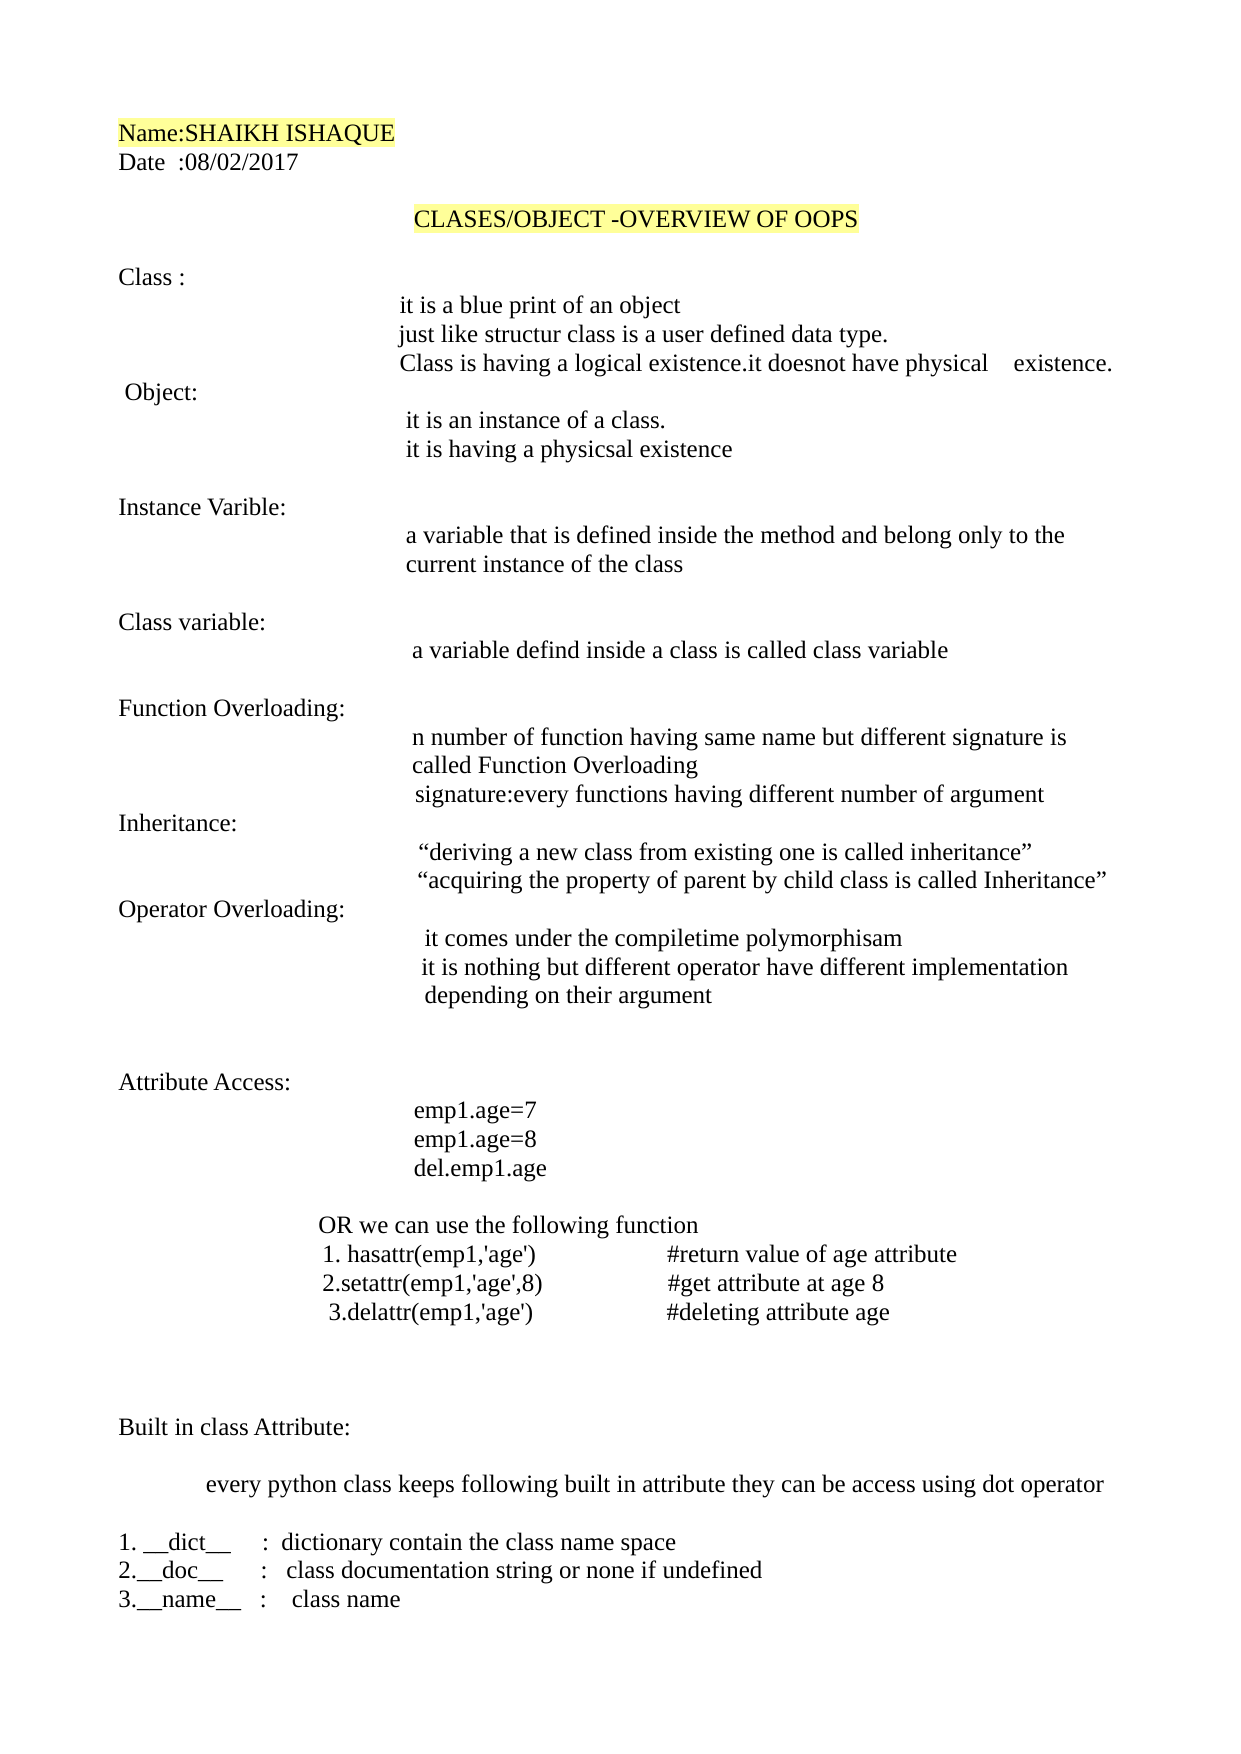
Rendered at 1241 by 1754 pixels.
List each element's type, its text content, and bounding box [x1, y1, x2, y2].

text Object: [118, 377, 1122, 406]
text 2.setattr(emp1,'age',8) #get attribute at age 8 [118, 1268, 1122, 1297]
text del.emp1.age [118, 1153, 1122, 1182]
text Name:SHAIKH ISHAQUE [118, 118, 1122, 147]
text Instance Varible: [118, 492, 1122, 521]
text it is having a physicsal existence [118, 434, 1122, 463]
text Class variable: [118, 607, 1122, 636]
text 1. __dict__ : dictionary contain the class name space [118, 1527, 1122, 1556]
text it is nothing but different operator have different implementation [118, 952, 1122, 981]
text 3.delattr(emp1,'age') #deleting attribute age [118, 1297, 1122, 1326]
text it is a blue print of an object [118, 291, 1122, 319]
text it is an instance of a class. [118, 406, 1122, 434]
text “deriving a new class from existing one is called inheritance” [118, 837, 1122, 866]
text just like structur class is a user defined data type. [118, 319, 1122, 348]
text 3.__name__ : class name [118, 1584, 1122, 1613]
text Class is having a logical existence.it doesnot have physical existence. [118, 348, 1122, 377]
text emp1.age=7 [118, 1096, 1122, 1124]
text CLASES/OBJECT -OVERVIEW OF OOPS [118, 204, 1122, 233]
text OR we can use the following function [118, 1211, 1122, 1239]
text every python class keeps following built in attribute they can be access using dot operator [118, 1469, 1122, 1498]
text “acquiring the property of parent by child class is called Inheritance” [118, 866, 1122, 894]
text 2.__doc__ : class documentation string or none if undefined [118, 1556, 1122, 1584]
text a variable that is defined inside the method and belong only to the [118, 521, 1122, 549]
text current instance of the class [118, 549, 1122, 578]
text Date :08/02/2017 [118, 147, 1122, 176]
text 1. hasattr(emp1,'age') #return value of age attribute [118, 1239, 1122, 1268]
text Class : [118, 262, 1122, 291]
text called Function Overloading [118, 751, 1122, 779]
text Function Overloading: [118, 693, 1122, 722]
text Operator Overloading: [118, 894, 1122, 923]
text it comes under the compiletime polymorphisam [118, 923, 1122, 952]
text Attribute Access: [118, 1067, 1122, 1096]
text a variable defind inside a class is called class variable [118, 636, 1122, 664]
text Inheritance: [118, 808, 1122, 837]
text depending on their argument [118, 981, 1122, 1009]
text Built in class Attribute: [118, 1412, 1122, 1441]
text signature:every functions having different number of argument [118, 779, 1122, 808]
text n number of function having same name but different signature is [118, 722, 1122, 751]
text emp1.age=8 [118, 1124, 1122, 1153]
